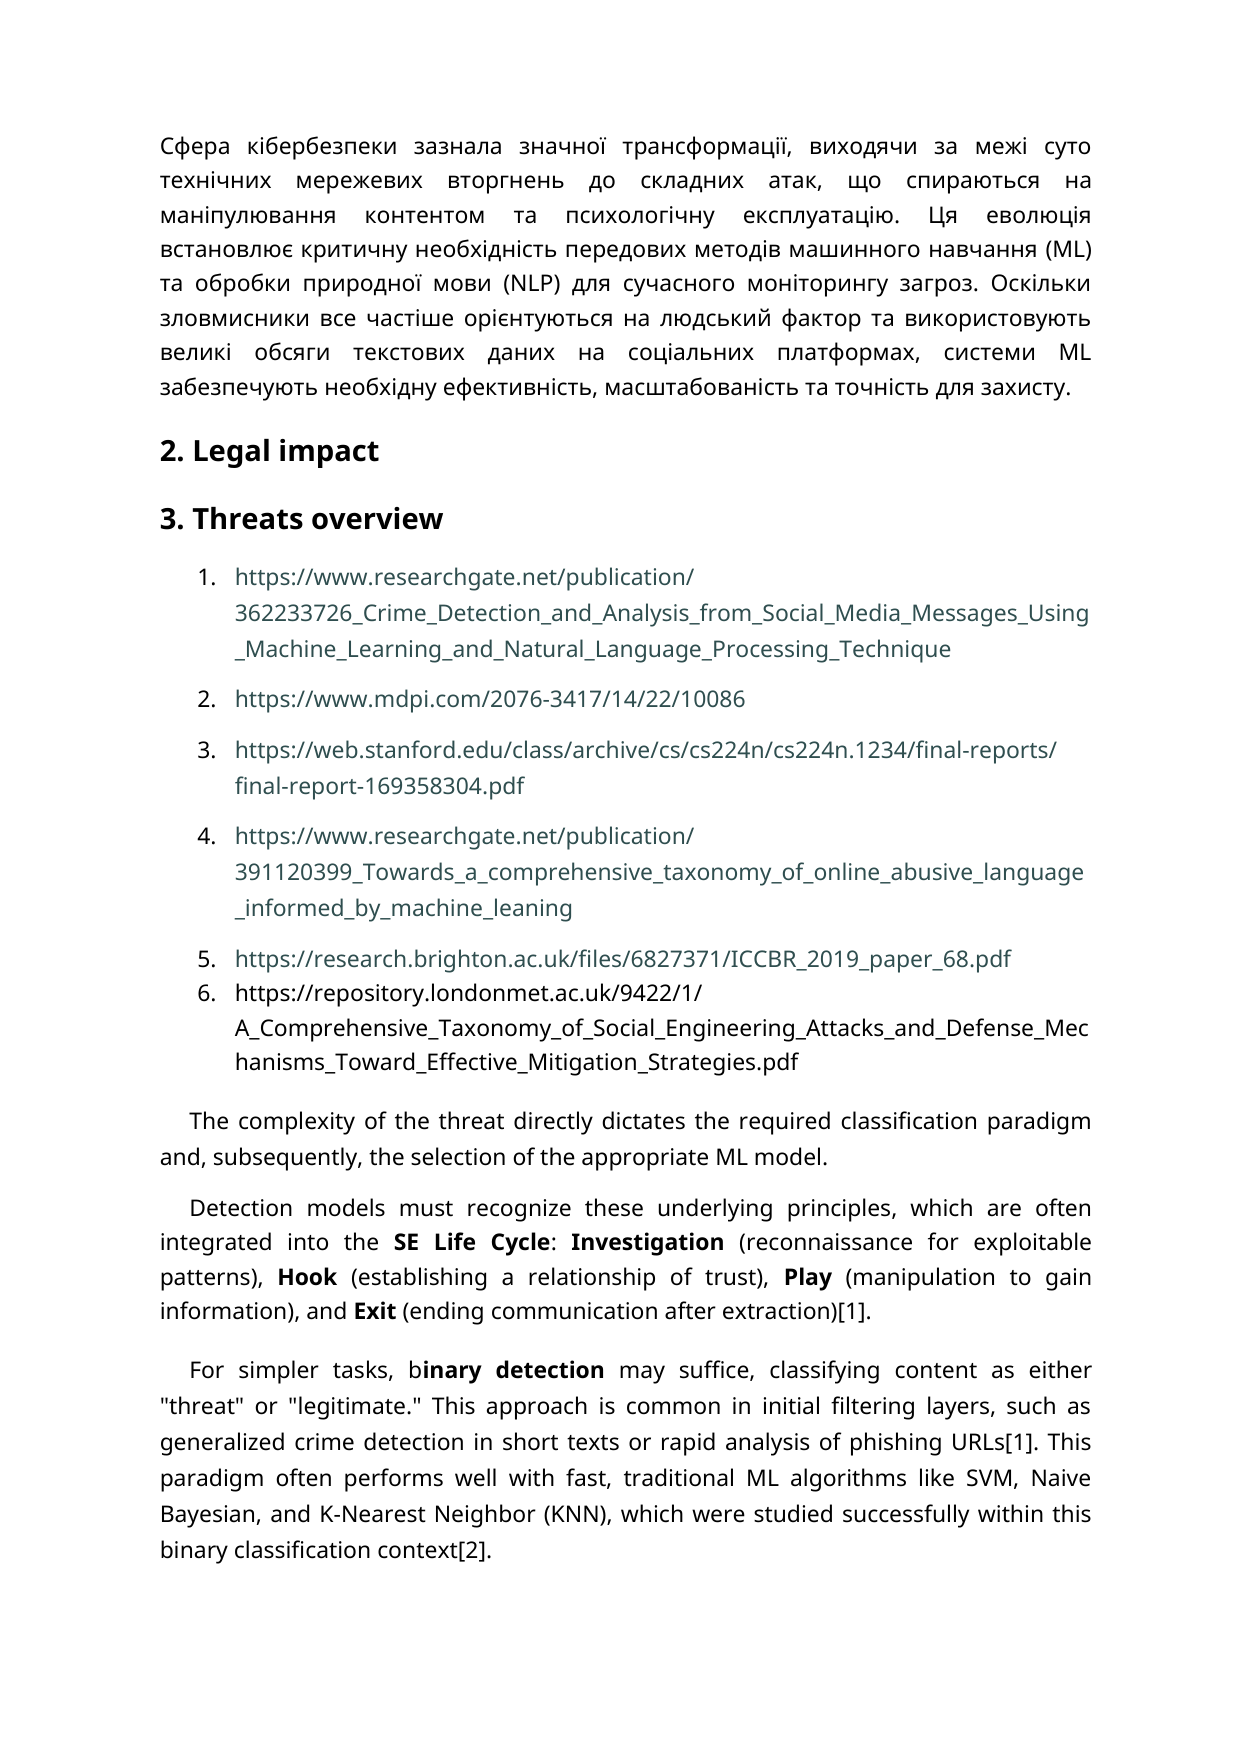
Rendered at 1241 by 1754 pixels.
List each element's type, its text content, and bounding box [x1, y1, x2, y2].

text Detection models must recognize these underlying principles, which are often integrated into the SE Life Cycle: Investigation (reconnaissance for exploitable patterns), Hook (establishing a relationship of trust), Play (manipulation to gain information), and Exit (ending communication after extraction)[1]. [159, 1192, 1093, 1326]
list https://web.stanford.edu/class/archive/cs/cs224n/cs224n.1234/final-reports/final-report-169358304.pdf [197, 734, 1093, 801]
list https://research.brighton.ac.uk/files/6827371/ICCBR_2019_paper_68.pdf [197, 943, 1093, 974]
text The complexity of the threat directly dictates the required classification paradigm and, subsequently, the selection of the appropriate ML model. [159, 1105, 1093, 1172]
text Сфера кібербезпеки зазнала значної трансформації, виходячи за межі суто технічних мережевих вторгнень до складних атак, що спираються на маніпулювання контентом та психологічну експлуатацію. Ця еволюція встановлює критичну необхідність передових методів машинного навчання (ML) та обробки природної мови (NLP) для сучасного моніторингу загроз. Оскільки зловмисники все частіше орієнтуються на людський фактор та використовують великі обсяги текстових даних на соціальних платформах, системи ML забезпечують необхідну ефективність, масштабованість та точність для захисту. [159, 130, 1093, 402]
subtitle Legal impact [159, 430, 1093, 469]
text For simpler tasks, binary detection may suffice, classifying content as either "threat" or "legitimate." This approach is common in initial filtering layers, such as generalized crime detection in short texts or rapid analysis of phishing URLs[1]. This paradigm often performs well with fast, traditional ML algorithms like SVM, Naive Bayesian, and K-Nearest Neighbor (KNN), which were studied successfully within this binary classification context[2]. [159, 1354, 1093, 1565]
list https://www.mdpi.com/2076-3417/14/22/10086 [197, 683, 1093, 714]
list https://www.researchgate.net/publication/391120399_Towards_a_comprehensive_taxonomy_of_online_abusive_language_informed_by_machine_leaning [197, 820, 1093, 923]
list https://www.researchgate.net/publication/362233726_Crime_Detection_and_Analysis_from_Social_Media_Messages_Using_Machine_Learning_and_Natural_Language_Processing_Technique [197, 561, 1093, 664]
list https://repository.londonmet.ac.uk/9422/1/A_Comprehensive_Taxonomy_of_Social_Engineering_Attacks_and_Defense_Mechanisms_Toward_Effective_Mitigation_Strategies.pdf [197, 977, 1093, 1077]
subtitle Threats overview [159, 498, 1093, 538]
